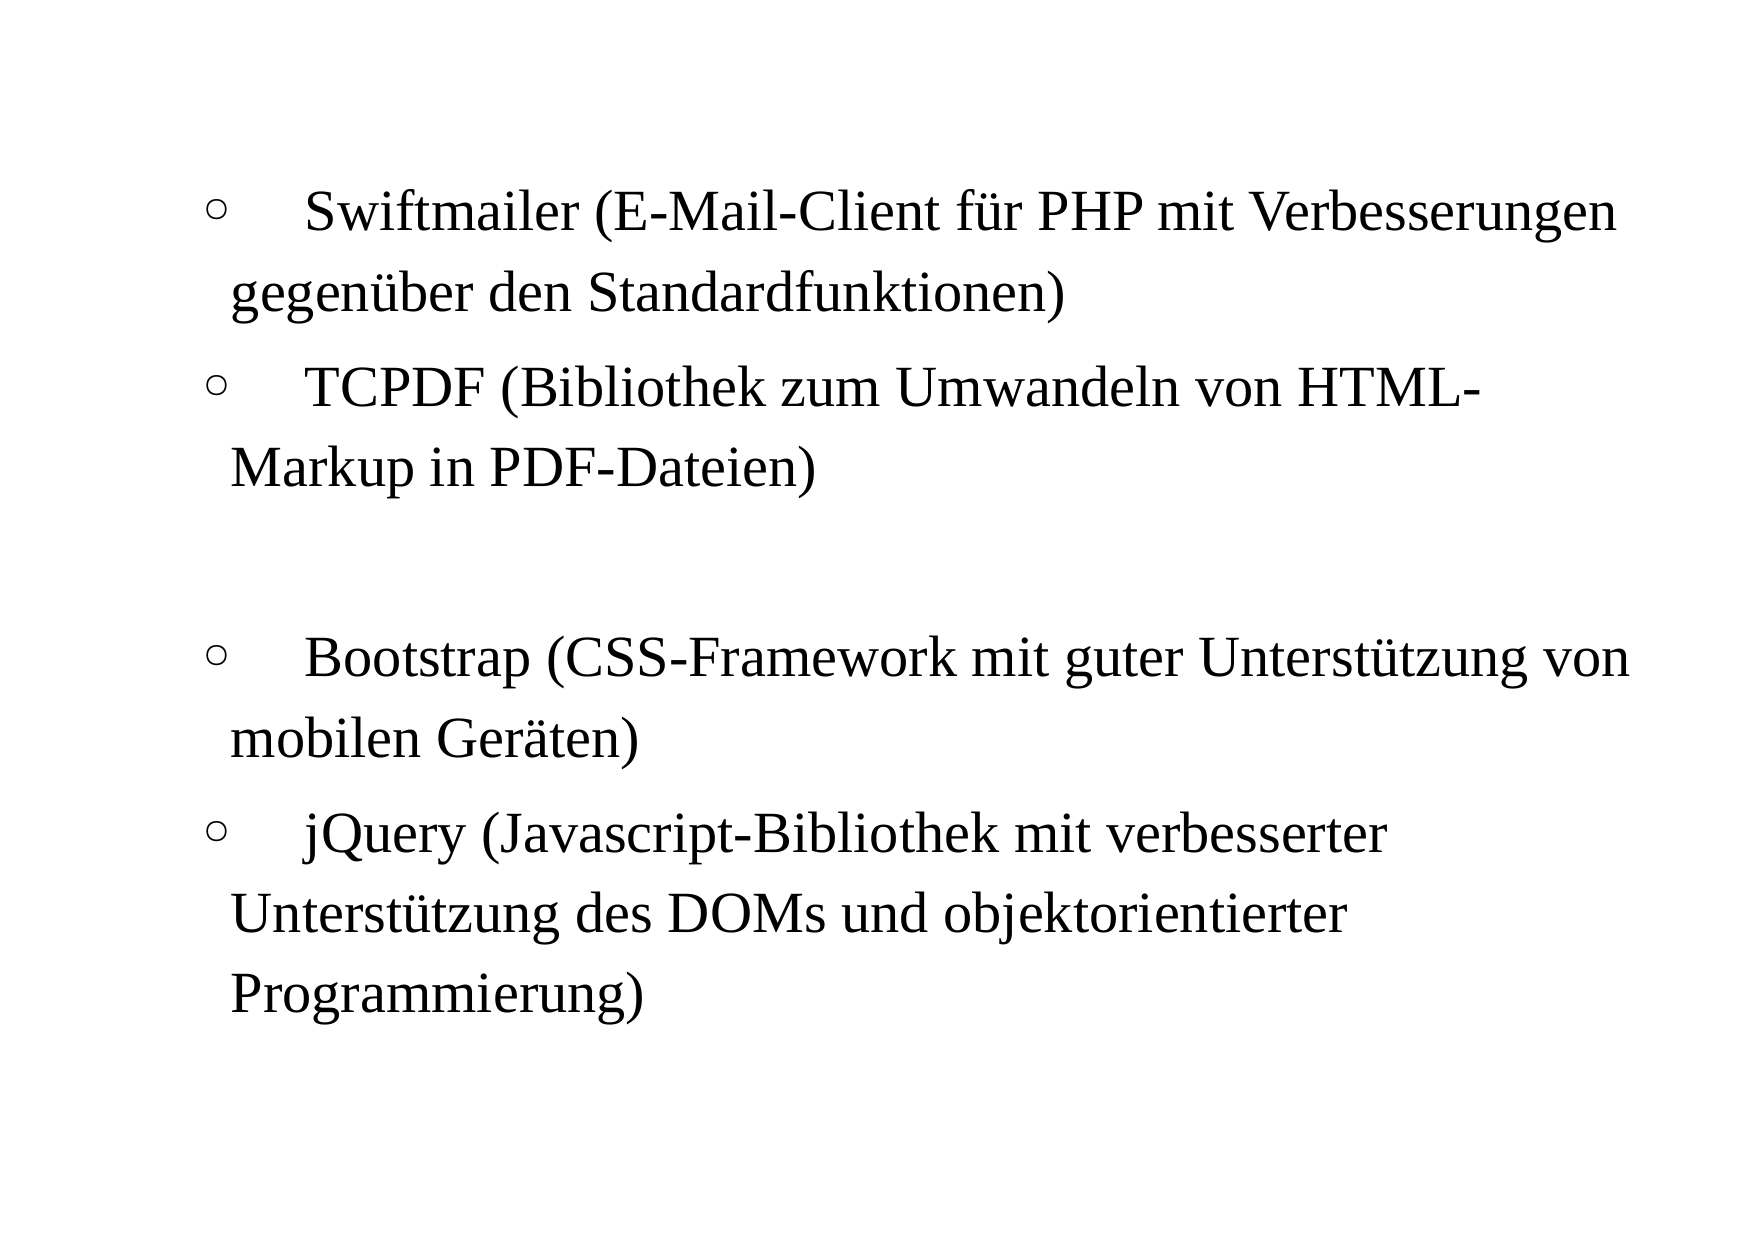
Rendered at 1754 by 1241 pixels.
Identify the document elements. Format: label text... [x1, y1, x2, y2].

list Swiftmailer (E-Mail-Client für PHP mit Verbesserungen gegenüber den Standardfunktionen) [193, 176, 1636, 324]
list TCPDF (Bibliothek zum Umwandeln von HTML-Markup in PDF-Dateien) [193, 352, 1636, 499]
list jQuery (Javascript-Bibliothek mit verbesserter Unterstützung des DOMs und objektorientierter Programmierung) [193, 798, 1636, 1026]
list Bootstrap (CSS-Framework mit guter Unterstützung von mobilen Geräten) [193, 622, 1636, 770]
